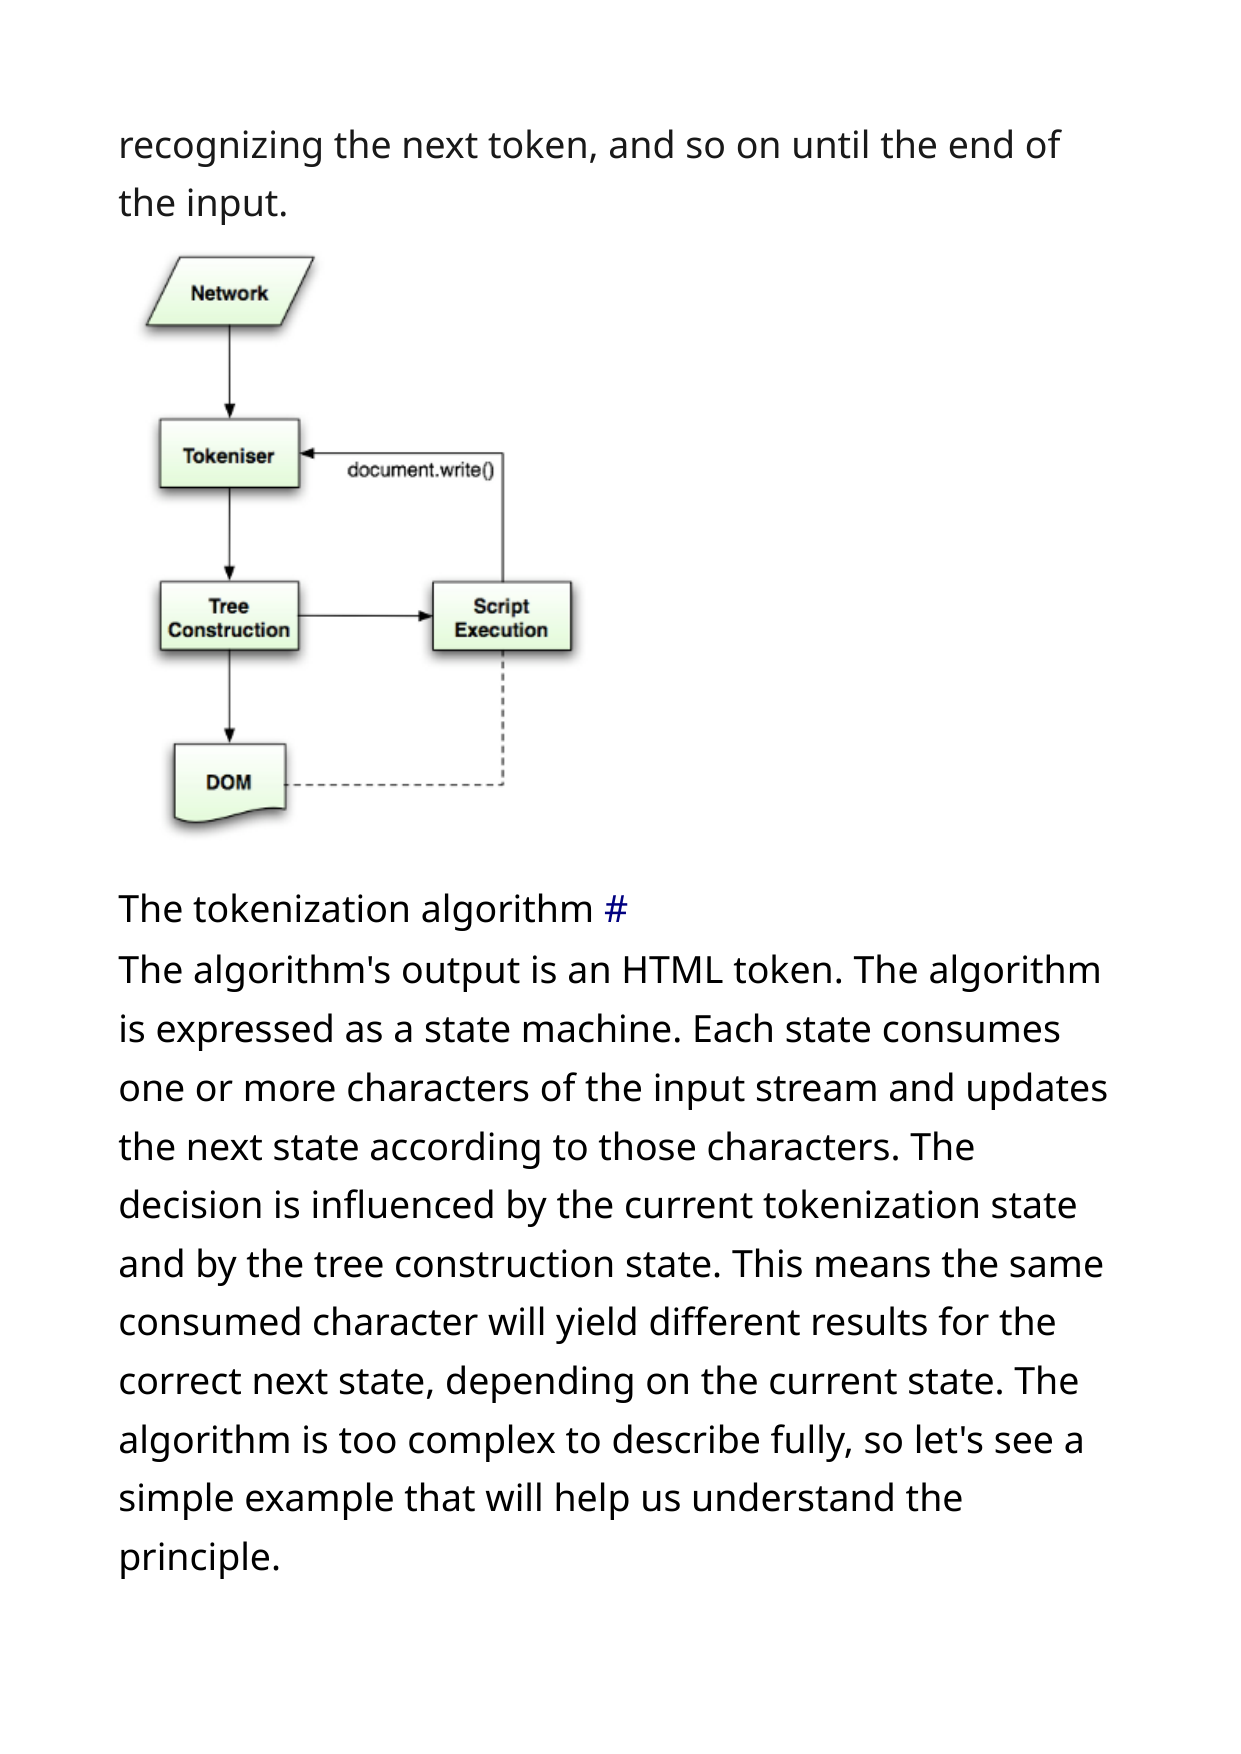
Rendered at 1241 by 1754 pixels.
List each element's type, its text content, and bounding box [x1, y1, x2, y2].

subtitle The tokenization algorithm # [118, 883, 1122, 934]
text recognizing the next token, and so on until the end of the input. [118, 118, 1122, 228]
text The algorithm's output is an HTML token. The algorithm is expressed as a state machine. Each state consumes one or more characters of the input stream and updates the next state according to those characters. The decision is influenced by the current tokenization state and by the tree construction state. This means the same consumed character will yield different results for the correct next state, depending on the current state. The algorithm is too complex to describe fully, so let's see a simple example that will help us understand the principle. [118, 944, 1122, 1581]
picture [118, 235, 600, 861]
